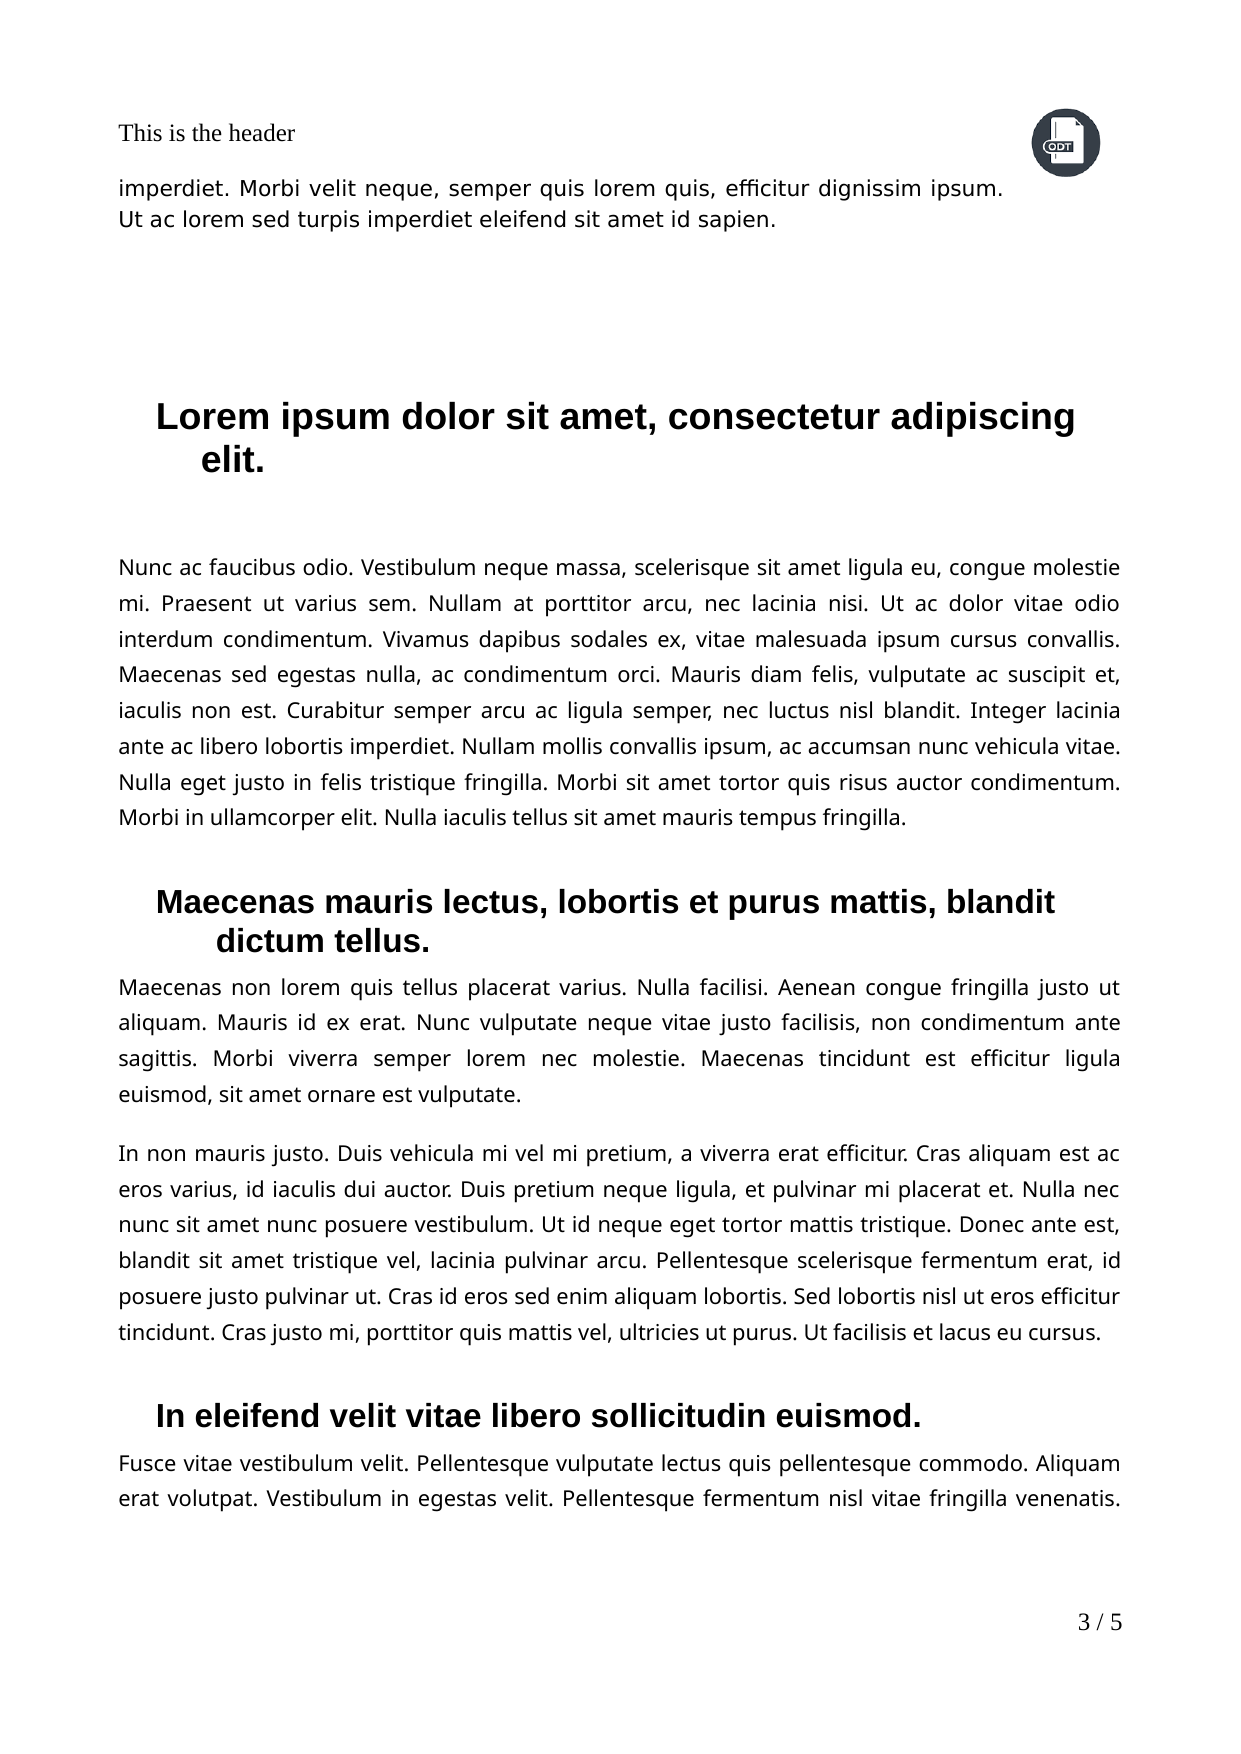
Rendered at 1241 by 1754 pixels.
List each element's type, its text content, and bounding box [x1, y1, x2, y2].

text In non mauris justo. Duis vehicula mi vel mi pretium, a viverra erat efficitur. Cras aliquam est ac eros varius, id iaculis dui auctor. Duis pretium neque ligula, et pulvinar mi placerat et. Nulla nec nunc sit amet nunc posuere vestibulum. Ut id neque eget tortor mattis tristique. Donec ante est, blandit sit amet tristique vel, lacinia pulvinar arcu. Pellentesque scelerisque fermentum erat, id posuere justo pulvinar ut. Cras id eros sed enim aliquam lobortis. Sed lobortis nisl ut eros efficitur tincidunt. Cras justo mi, porttitor quis mattis vel, ultricies ut purus. Ut facilisis et lacus eu cursus. [118, 1138, 1122, 1346]
text Nunc ac faucibus odio. Vestibulum neque massa, scelerisque sit amet ligula eu, congue molestie mi. Praesent ut varius sem. Nullam at porttitor arcu, nec lacinia nisi. Ut ac dolor vitae odio interdum condimentum. Vivamus dapibus sodales ex, vitae malesuada ipsum cursus convallis. Maecenas sed egestas nulla, ac condimentum orci. Mauris diam felis, vulputate ac suscipit et, iaculis non est. Curabitur semper arcu ac ligula semper, nec luctus nisl blandit. Integer lacinia ante ac libero lobortis imperdiet. Nullam mollis convallis ipsum, ac accumsan nunc vehicula vitae. Nulla eget justo in felis tristique fringilla. Morbi sit amet tortor quis risus auctor condimentum. Morbi in ullamcorper elit. Nulla iaculis tellus sit amet mauris tempus fringilla. [118, 552, 1122, 832]
subtitle In eleifend velit vitae libero sollicitudin euismod. [156, 1397, 1122, 1435]
subtitle Lorem ipsum dolor sit amet, consectetur adipiscing elit. [156, 394, 1122, 480]
text Maecenas non lorem quis tellus placerat varius. Nulla facilisi. Aenean congue fringilla justo ut aliquam. Mauris id ex erat. Nunc vulputate neque vitae justo facilisis, non condimentum ante sagittis. Morbi viverra semper lorem nec molestie. Maecenas tincidunt est efficitur ligula euismod, sit amet ornare est vulputate. [118, 972, 1122, 1108]
text imperdiet. Morbi velit neque, semper quis lorem quis, efficitur dignissim ipsum. Ut ac lorem sed turpis imperdiet eleifend sit amet id sapien. [118, 176, 1122, 232]
text Fusce vitae vestibulum velit. Pellentesque vulputate lectus quis pellentesque commodo. Aliquam erat volutpat. Vestibulum in egestas velit. Pellentesque fermentum nisl vitae fringilla venenatis. [118, 1447, 1122, 1513]
picture [1005, 101, 1112, 186]
subtitle Maecenas mauris lectus, lobortis et purus mattis, blandit dictum tellus. [156, 882, 1122, 959]
